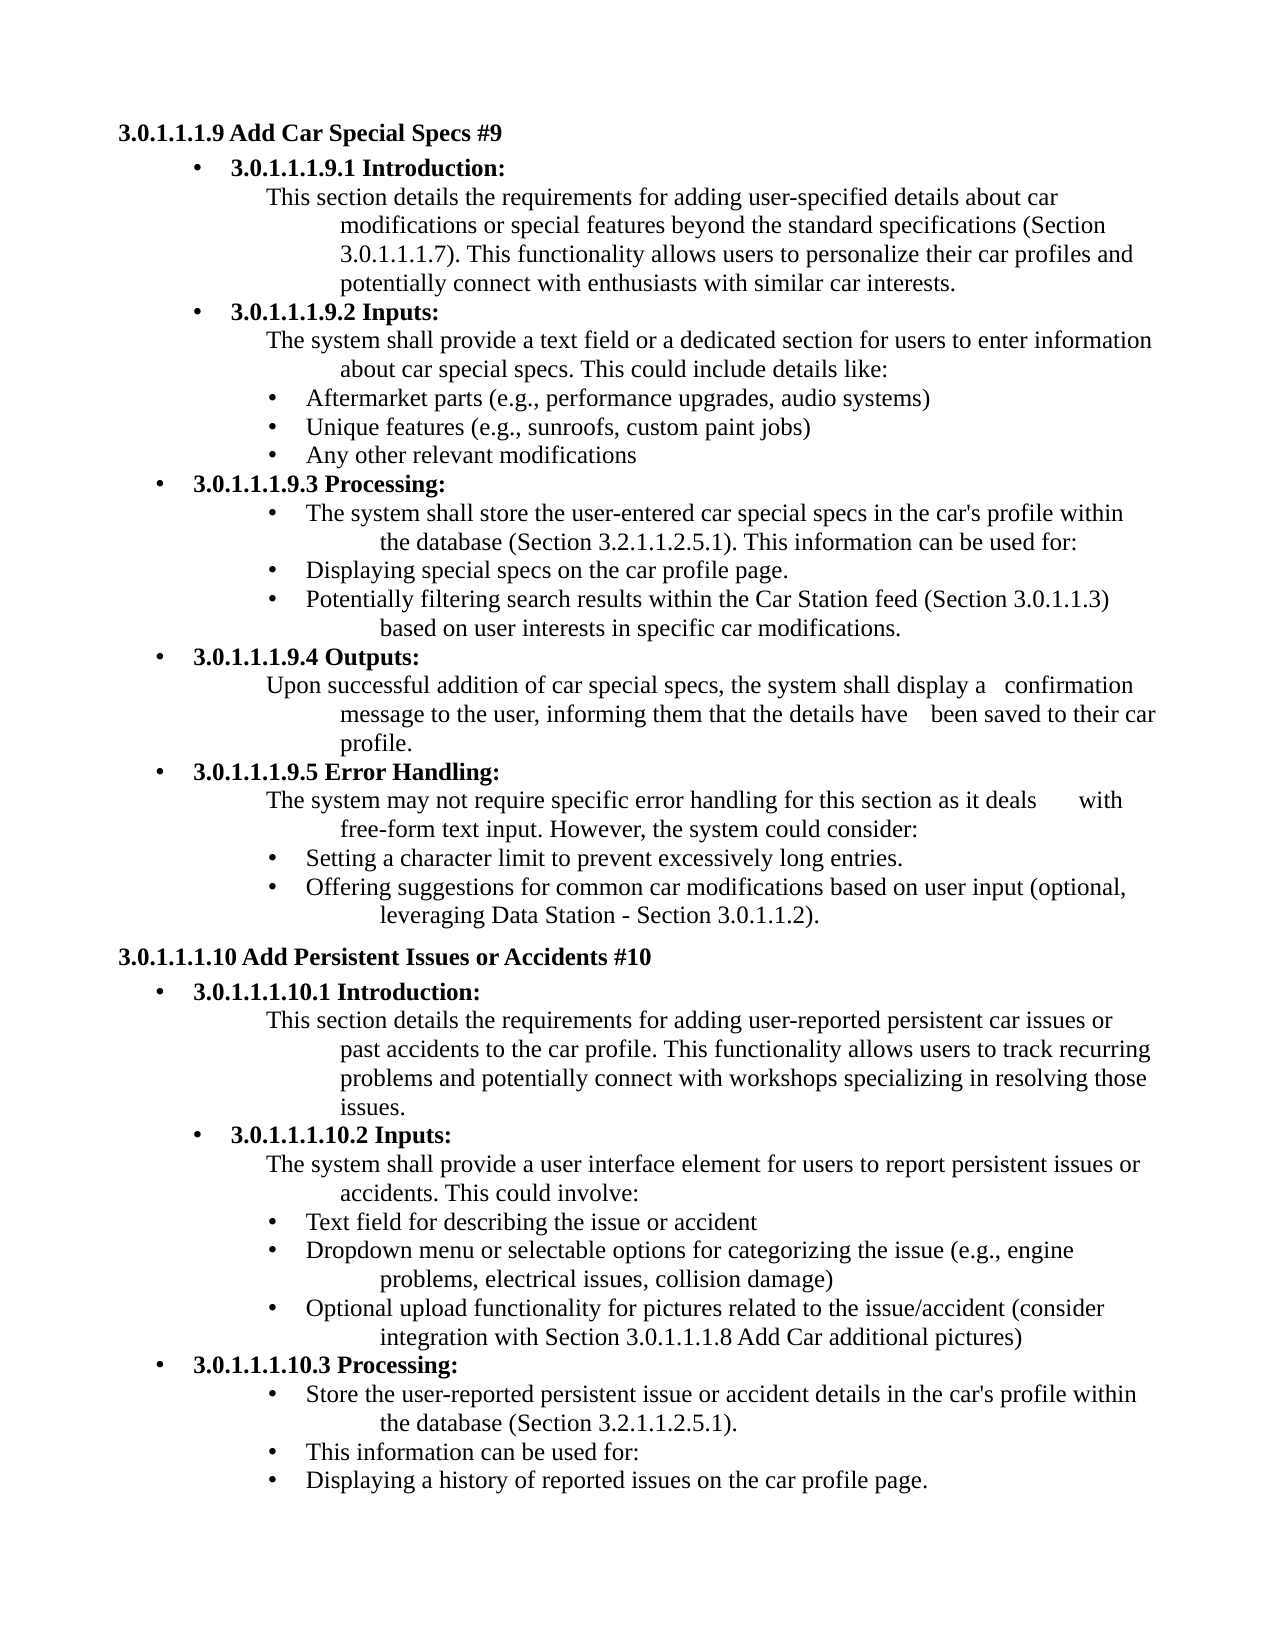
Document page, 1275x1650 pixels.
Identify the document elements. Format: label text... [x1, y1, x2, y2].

list 3.0.1.1.1.9.4 Outputs: [156, 642, 1157, 671]
list Setting a character limit to prevent excessively long entries. [268, 843, 1157, 872]
list Aftermarket parts (e.g., performance upgrades, audio systems) [268, 383, 1157, 412]
text Upon successful addition of car special specs, the system shall display a confirmation message to the user, informing them that the details have been saved to their car profile. [266, 671, 1157, 757]
list Displaying a history of reported issues on the car profile page. [268, 1466, 1157, 1494]
list Any other relevant modifications [268, 441, 1157, 469]
list This information can be used for: [268, 1437, 1157, 1466]
list 3.0.1.1.1.10.2 Inputs: [193, 1121, 1157, 1149]
subtitle 3.0.1.1.1.9 Add Car Special Specs #9 [118, 118, 1157, 147]
list Store the user-reported persistent issue or accident details in the car's profile within the database (Section 3.2.1.1.2.5.1). [268, 1379, 1157, 1437]
list Text field for describing the issue or accident [268, 1207, 1157, 1236]
list 3.0.1.1.1.9.2 Inputs: [193, 297, 1157, 326]
list Optional upload functionality for pictures related to the issue/accident (consider integration with Section 3.0.1.1.1.8 Add Car additional pictures) [268, 1293, 1157, 1351]
text The system shall provide a user interface element for users to report persistent issues or accidents. This could involve: [266, 1149, 1157, 1207]
list 3.0.1.1.1.9.5 Error Handling: [156, 757, 1157, 786]
list 3.0.1.1.1.10.3 Processing: [156, 1351, 1157, 1379]
list 3.0.1.1.1.9.3 Processing: [156, 469, 1157, 498]
list Unique features (e.g., sunroofs, custom paint jobs) [268, 412, 1157, 441]
list Dropdown menu or selectable options for categorizing the issue (e.g., engine problems, electrical issues, collision damage) [268, 1236, 1157, 1293]
list 3.0.1.1.1.9.1 Introduction: [193, 153, 1157, 182]
text The system may not require specific error handling for this section as it deals with free-form text input. However, the system could consider: [266, 786, 1157, 843]
text This section details the requirements for adding user-specified details about car modifications or special features beyond the standard specifications (Section 3.0.1.1.1.7). This functionality allows users to personalize their car profiles and potentially connect with enthusiasts with similar car interests. [266, 182, 1157, 297]
text The system shall provide a text field or a dedicated section for users to enter information about car special specs. This could include details like: [266, 326, 1157, 383]
list Displaying special specs on the car profile page. [268, 556, 1157, 584]
text This section details the requirements for adding user-reported persistent car issues or past accidents to the car profile. This functionality allows users to track recurring problems and potentially connect with workshops specializing in resolving those issues. [266, 1006, 1157, 1121]
list The system shall store the user-entered car special specs in the car's profile within the database (Section 3.2.1.1.2.5.1). This information can be used for: [268, 498, 1157, 556]
subtitle 3.0.1.1.1.10 Add Persistent Issues or Accidents #10 [118, 942, 1157, 971]
list Offering suggestions for common car modifications based on user input (optional, leveraging Data Station - Section 3.0.1.1.2). [268, 872, 1157, 929]
list 3.0.1.1.1.10.1 Introduction: [156, 977, 1157, 1006]
list Potentially filtering search results within the Car Station feed (Section 3.0.1.1.3) based on user interests in specific car modifications. [268, 584, 1157, 642]
